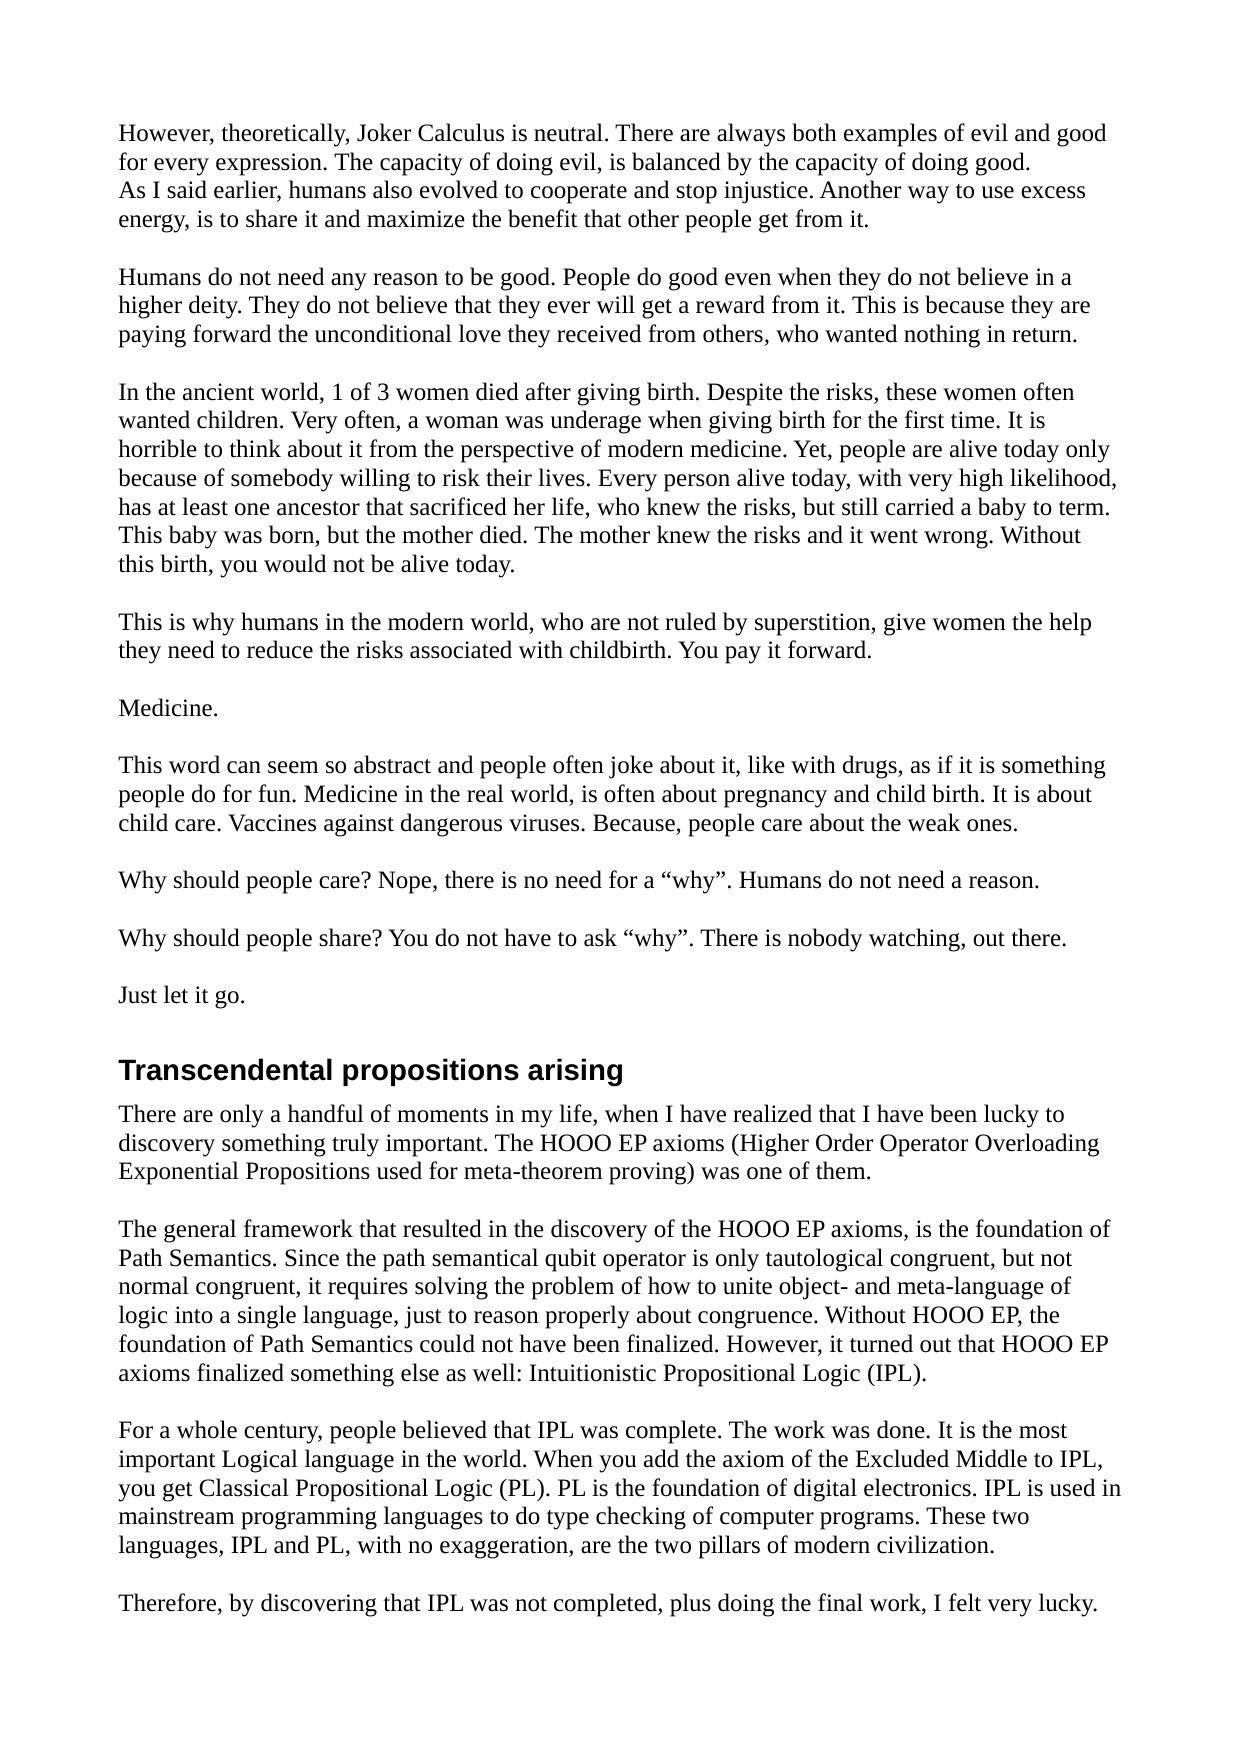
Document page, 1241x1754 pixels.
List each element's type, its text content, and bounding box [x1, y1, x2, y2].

text This is why humans in the modern world, who are not ruled by superstition, give women the help they need to reduce the risks associated with childbirth. You pay it forward. [118, 607, 1122, 664]
text For a whole century, people believed that IPL was complete. The work was done. It is the most important Logical language in the world. When you add the axiom of the Excluded Middle to IPL, you get Classical Propositional Logic (PL). PL is the foundation of digital electronics. IPL is used in mainstream programming languages to do type checking of computer programs. These two languages, IPL and PL, with no exaggeration, are the two pillars of modern civilization. [118, 1415, 1122, 1559]
text As I said earlier, humans also evolved to cooperate and stop injustice. Another way to use excess energy, is to share it and maximize the benefit that other people get from it. [118, 176, 1122, 233]
text Humans do not need any reason to be good. People do good even when they do not believe in a higher deity. They do not believe that they ever will get a reward from it. This is because they are paying forward the unconditional love they received from others, who wanted nothing in return. [118, 262, 1122, 348]
text However, theoretically, Joker Calculus is neutral. There are always both examples of evil and good for every expression. The capacity of doing evil, is balanced by the capacity of doing good. [118, 118, 1122, 176]
text Therefore, by discovering that IPL was not completed, plus doing the final work, I felt very lucky. [118, 1588, 1122, 1616]
text The general framework that resulted in the discovery of the HOOO EP axioms, is the foundation of Path Semantics. Since the path semantical qubit operator is only tautological congruent, but not normal congruent, it requires solving the problem of how to unite object- and meta-language of logic into a single language, just to reason properly about congruence. Without HOOO EP, the foundation of Path Semantics could not have been finalized. However, it turned out that HOOO EP axioms finalized something else as well: Intuitionistic Propositional Logic (IPL). [118, 1214, 1122, 1386]
text There are only a handful of moments in my life, when I have realized that I have been lucky to discovery something truly important. The HOOO EP axioms (Higher Order Operator Overloading Exponential Propositions used for meta-theorem proving) was one of them. [118, 1099, 1122, 1185]
subtitle Transcendental propositions arising [118, 1053, 1122, 1086]
text In the ancient world, 1 of 3 women died after giving birth. Despite the risks, these women often wanted children. Very often, a woman was underage when giving birth for the first time. It is horrible to think about it from the perspective of modern medicine. Yet, people are alive today only because of somebody willing to risk their lives. Every person alive today, with very high likelihood, has at least one ancestor that sacrificed her life, who knew the risks, but still carried a baby to term. This baby was born, but the mother died. The mother knew the risks and it went wrong. Without this birth, you would not be alive today. [118, 377, 1122, 578]
text This word can seem so abstract and people often joke about it, like with drugs, as if it is something people do for fun. Medicine in the real world, is often about pregnancy and child birth. It is about child care. Vaccines against dangerous viruses. Because, people care about the weak ones. [118, 751, 1122, 837]
text Medicine. [118, 693, 1122, 722]
text Why should people care? Nope, there is no need for a “why”. Humans do not need a reason. [118, 866, 1122, 894]
text Just let it go. [118, 981, 1122, 1009]
text Why should people share? You do not have to ask “why”. There is nobody watching, out there. [118, 923, 1122, 952]
